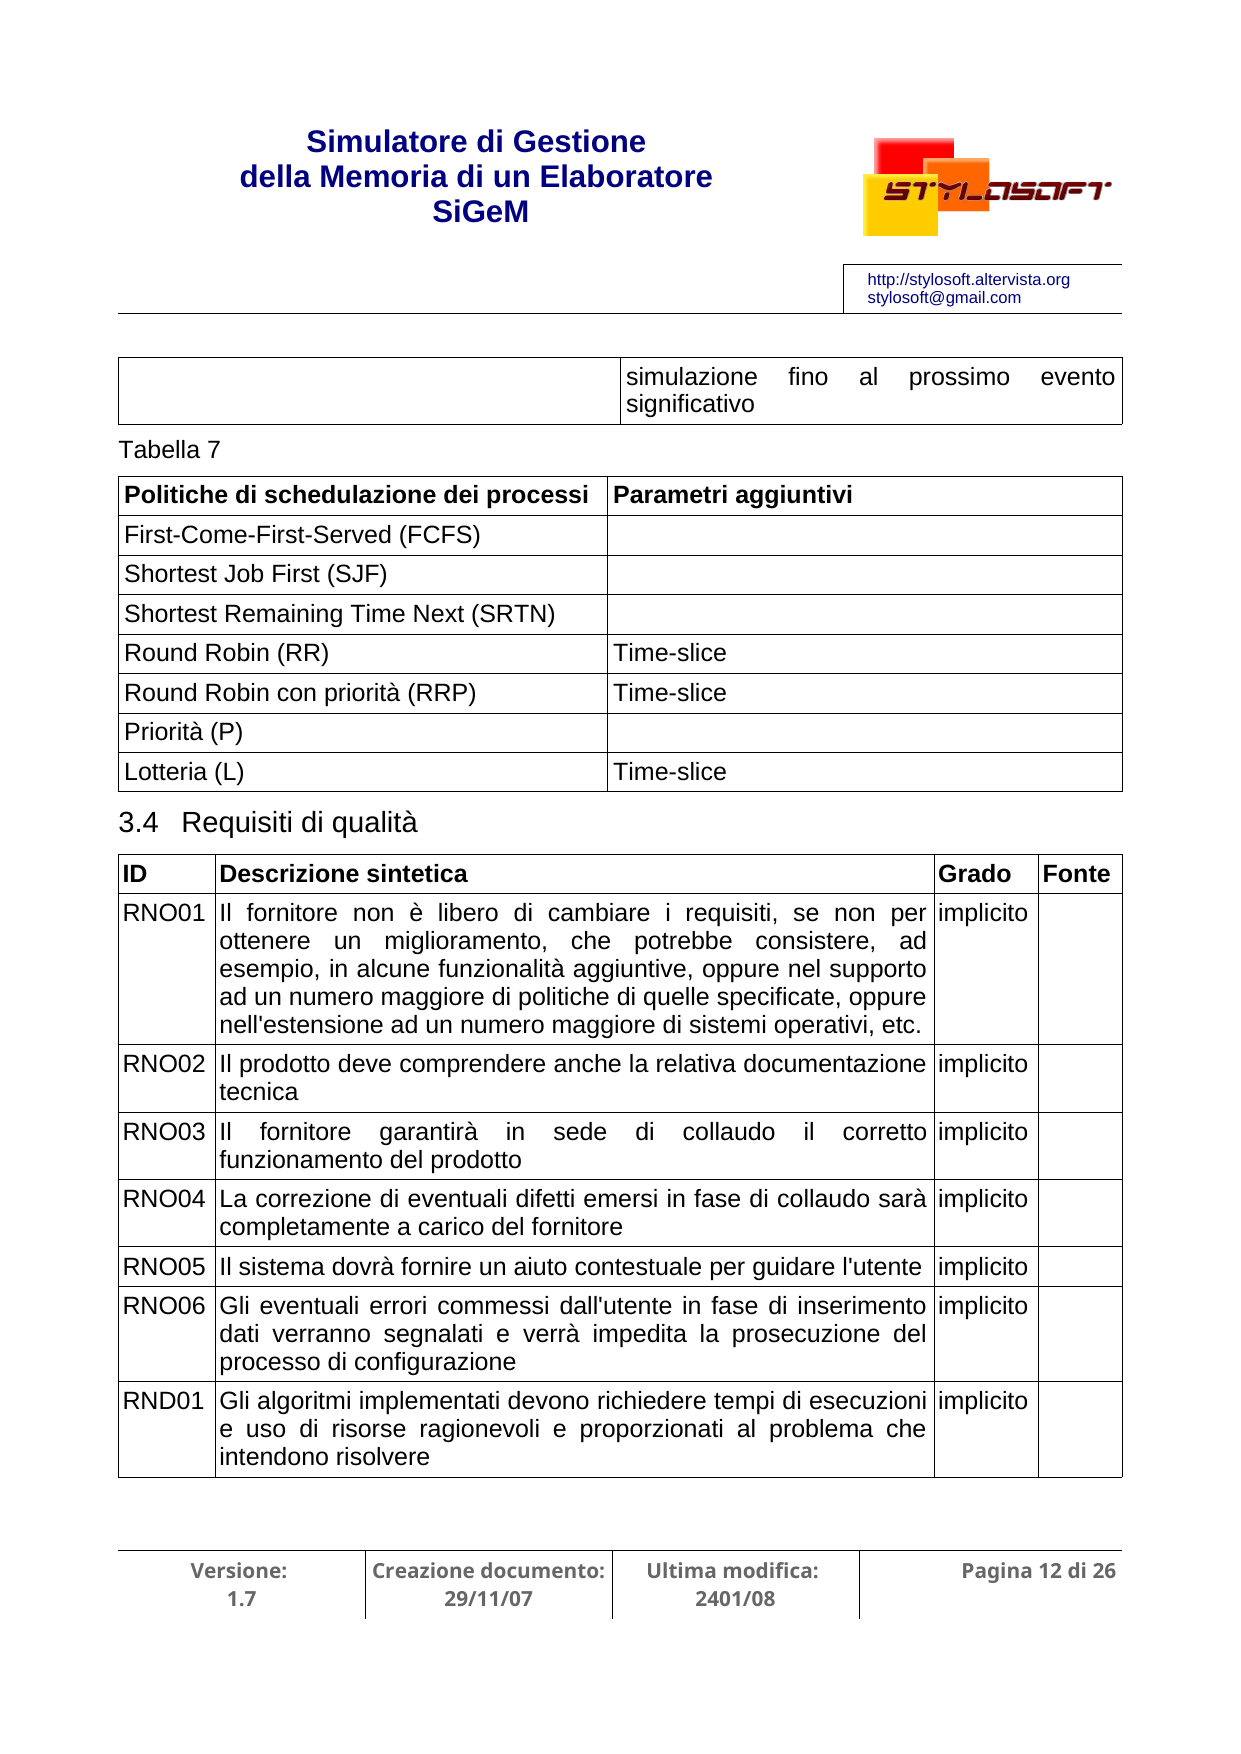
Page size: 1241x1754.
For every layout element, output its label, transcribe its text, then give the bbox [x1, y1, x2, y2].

table_cell Round Robin con priorità (RRP) [119, 674, 607, 712]
table_cell Time-slice [608, 753, 1122, 791]
table_cell [1039, 1247, 1122, 1286]
table_cell Shortest Job First (SJF) [119, 556, 607, 594]
table_header Politiche di schedulazione dei processi [119, 477, 607, 515]
table_cell Round Robin (RR) [119, 635, 607, 673]
table_header Parametri aggiuntivi [608, 477, 1122, 515]
table_cell Il fornitore non è libero di cambiare i requisiti, se non per ottenere un miglioramento, che potrebbe consistere, ad esempio, in alcune funzionalità aggiuntive, oppure nel supporto ad un numero maggiore di politiche di quelle specificate, oppure nell'estensione ad un numero maggiore di sistemi operativi, etc. [216, 894, 934, 1044]
table_cell Time-slice [608, 674, 1122, 712]
table_cell implicito [935, 1247, 1038, 1286]
subtitle Requisiti di qualità [118, 806, 1122, 839]
table_cell [1039, 894, 1122, 1044]
table_cell RNO05 [119, 1247, 215, 1286]
table_cell Time-slice [608, 635, 1122, 673]
table_cell implicito [935, 1180, 1038, 1246]
table_cell Gli eventuali errori commessi dall'utente in fase di inserimento dati verranno segnalati e verrà impedita la prosecuzione del processo di configurazione [216, 1287, 934, 1381]
table_cell La correzione di eventuali difetti emersi in fase di collaudo sarà completamente a carico del fornitore [216, 1180, 934, 1246]
table_cell implicito [935, 1287, 1038, 1381]
table_cell RNO01 [119, 894, 215, 1044]
table_cell implicito [935, 1113, 1038, 1179]
table_cell Lotteria (L) [119, 753, 607, 791]
text Tabella 7 [118, 436, 1104, 464]
table_cell Shortest Remaining Time Next (SRTN) [119, 595, 607, 633]
table_cell First-Come-First-Served (FCFS) [119, 516, 607, 554]
table_cell implicito [935, 1382, 1038, 1477]
table_header Descrizione sintetica [216, 855, 934, 893]
table_cell Il fornitore garantirà in sede di collaudo il corretto funzionamento del prodotto [216, 1113, 934, 1179]
table_cell RNO06 [119, 1287, 215, 1381]
table_cell RNO04 [119, 1180, 215, 1246]
table_cell implicito [935, 894, 1038, 1044]
table_cell Il sistema dovrà fornire un aiuto contestuale per guidare l'utente [216, 1247, 934, 1286]
table_header ID [119, 855, 215, 893]
table_cell [608, 595, 1122, 633]
table_header Fonte [1039, 855, 1122, 893]
table_cell [608, 516, 1122, 554]
table_cell [608, 556, 1122, 594]
table_cell [1039, 1113, 1122, 1179]
table_cell RND01 [119, 1382, 215, 1477]
table_cell implicito [935, 1045, 1038, 1112]
table_cell [1039, 1180, 1122, 1246]
table_cell [1039, 1287, 1122, 1381]
table_cell [608, 714, 1122, 752]
table_cell Priorità (P) [119, 714, 607, 752]
table_header Grado [935, 855, 1038, 893]
table_cell [1039, 1382, 1122, 1477]
table_cell simulazione fino al prossimo evento significativo [621, 358, 1122, 424]
table_cell Il prodotto deve comprendere anche la relativa documentazione tecnica [216, 1045, 934, 1112]
table_cell [119, 358, 620, 424]
table_cell RNO02 [119, 1045, 215, 1112]
table_cell [1039, 1045, 1122, 1112]
picture [848, 123, 1117, 247]
table_cell RNO03 [119, 1113, 215, 1179]
table_cell Gli algoritmi implementati devono richiedere tempi di esecuzioni e uso di risorse ragionevoli e proporzionati al problema che intendono risolvere [216, 1382, 934, 1477]
